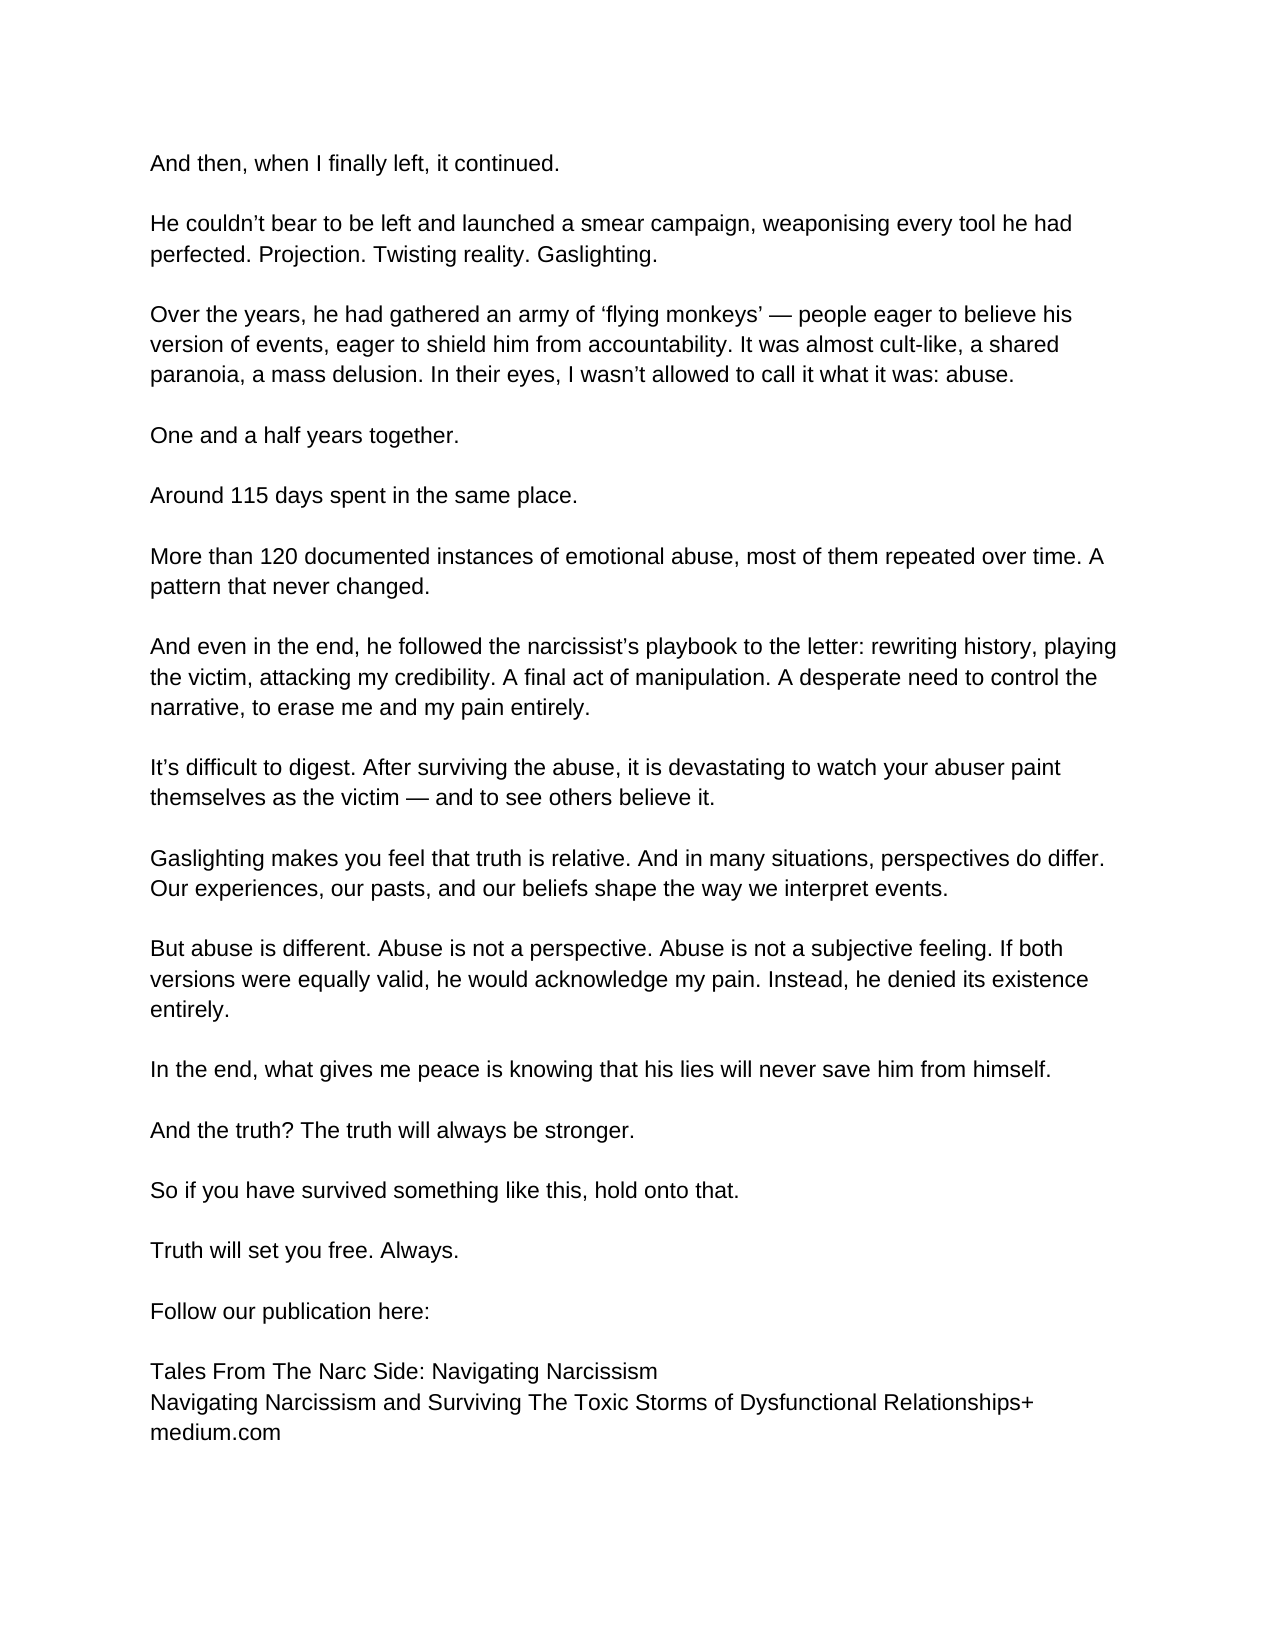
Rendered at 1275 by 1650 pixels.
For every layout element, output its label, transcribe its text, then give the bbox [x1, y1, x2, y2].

text So if you have survived something like this, hold onto that. [150, 1177, 1125, 1203]
text And the truth? The truth will always be stronger. [150, 1117, 1125, 1143]
text It’s difficult to digest. After surviving the abuse, it is devastating to watch your abuser paint themselves as the victim — and to see others believe it. [150, 754, 1125, 811]
text Gaslighting makes you feel that truth is relative. And in many situations, perspectives do differ. Our experiences, our pasts, and our beliefs shape the way we interpret events. [150, 845, 1125, 901]
text In the end, what gives me peace is knowing that his lies will never save him from himself. [150, 1056, 1125, 1083]
text But abuse is different. Abuse is not a perspective. Abuse is not a subjective feeling. If both versions were equally valid, he would acknowledge my pain. Instead, he denied its existence entirely. [150, 935, 1125, 1022]
text Navigating Narcissism and Surviving The Toxic Storms of Dysfunctional Relationships+ [150, 1388, 1125, 1415]
text Tales From The Narc Side: Navigating Narcissism [150, 1358, 1125, 1385]
text Over the years, he had gathered an army of ‘flying monkeys’ — people eager to believe his version of events, eager to shield him from accountability. It was almost cult-like, a shared paranoia, a mass delusion. In their eyes, I wasn’t allowed to call it what it was: abuse. [150, 301, 1125, 388]
text One and a half years together. [150, 422, 1125, 448]
text And then, when I finally left, it continued. [150, 150, 1125, 176]
text He couldn’t bear to be left and launched a smear campaign, weaponising every tool he had perfected. Projection. Twisting reality. Gaslighting. [150, 210, 1125, 267]
text Truth will set you free. Always. [150, 1237, 1125, 1264]
text Follow our publication here: [150, 1298, 1125, 1324]
text medium.com [150, 1419, 1125, 1445]
text Around 115 days spent in the same place. [150, 482, 1125, 509]
text More than 120 documented instances of emotional abuse, most of them repeated over time. A pattern that never changed. [150, 543, 1125, 599]
text And even in the end, he followed the narcissist’s playbook to the letter: rewriting history, playing the victim, attacking my credibility. A final act of manipulation. A desperate need to control the narrative, to erase me and my pain entirely. [150, 633, 1125, 720]
